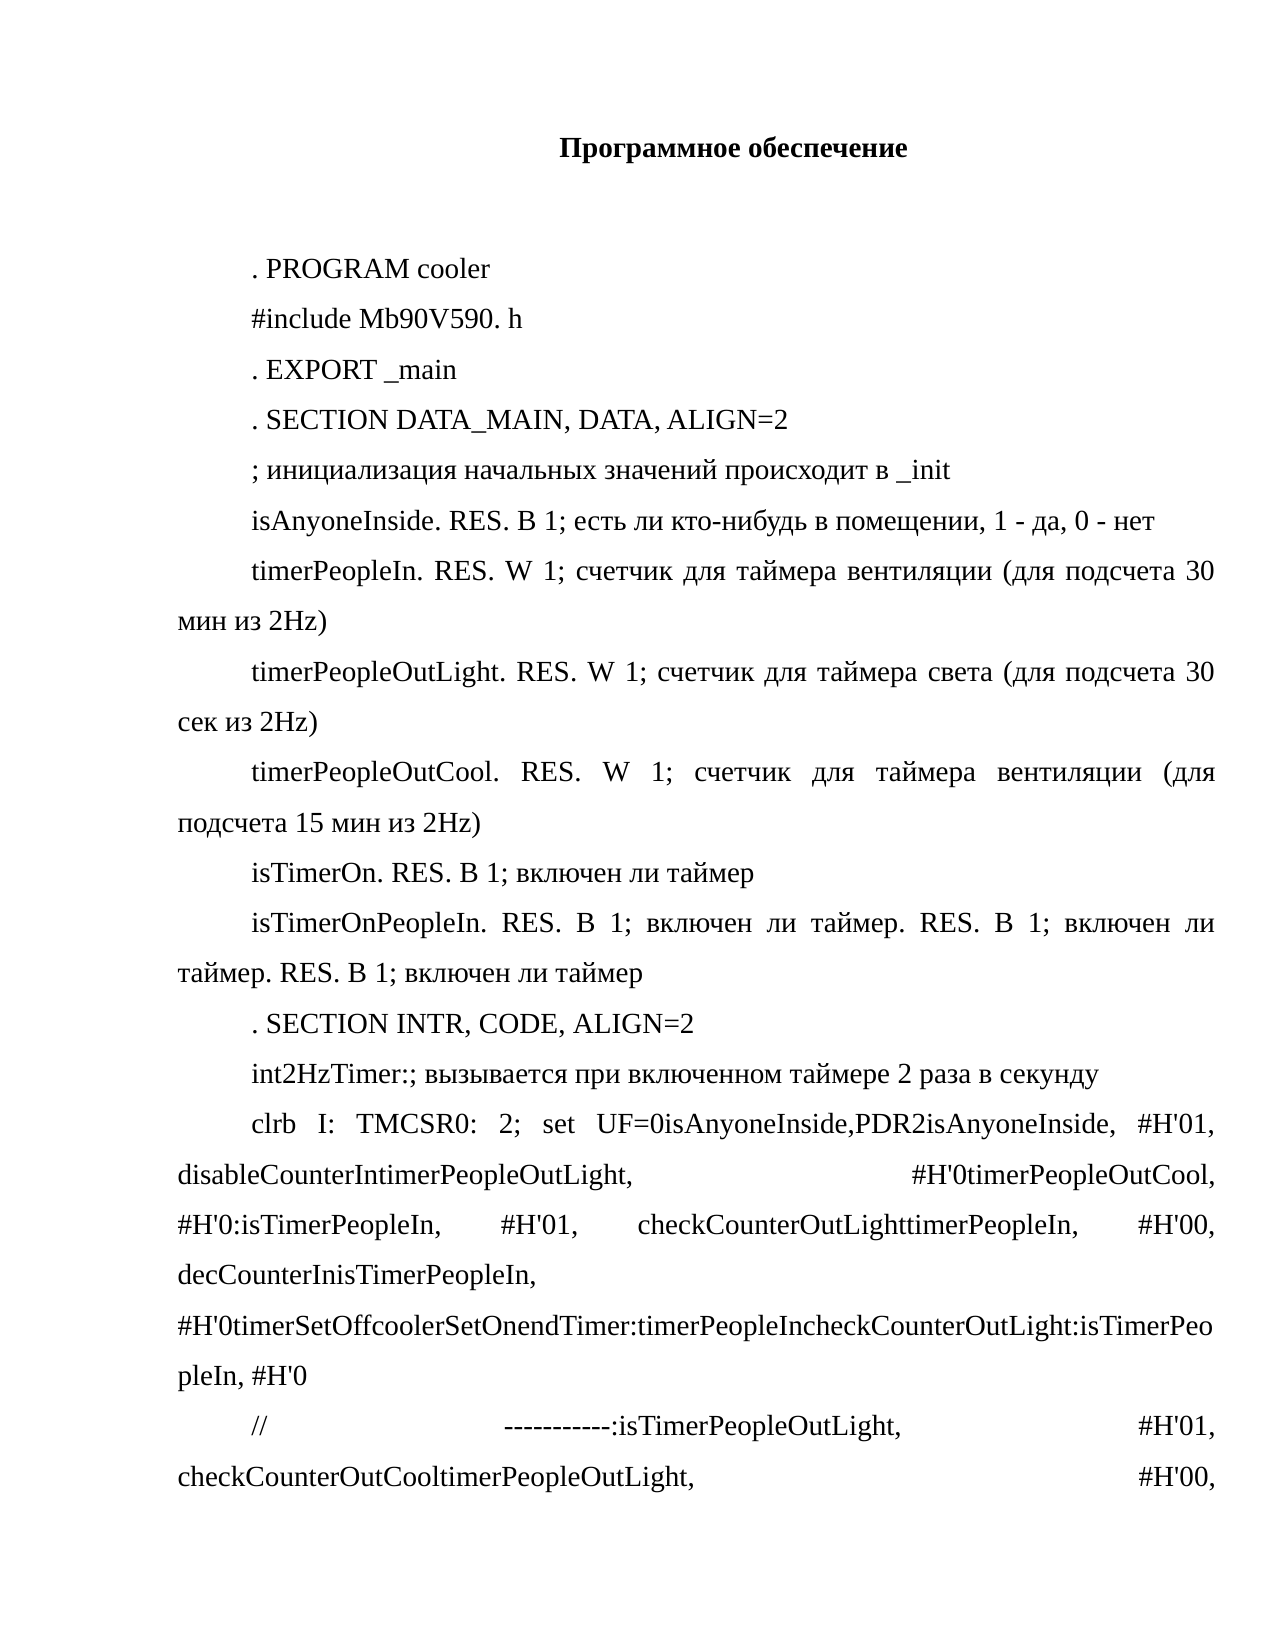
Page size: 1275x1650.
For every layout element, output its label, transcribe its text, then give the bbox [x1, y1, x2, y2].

text // -----------:isTimerPeopleOutLight, #H'01, checkCounterOutCooltimerPeopleOutLight, #H'00, [177, 1408, 1216, 1492]
text timerPeopleIn. RES. W 1; счетчик для таймера вентиляции (для подсчета 30 мин из 2Hz) [177, 553, 1216, 637]
subtitle Программное обеспечение [177, 131, 1216, 164]
text clrb I: TMCSR0: 2; set UF=0isAnyoneInside,PDR2isAnyoneInside, #H'01, disableCounterIntimerPeopleOutLight, #H'0timerPeopleOutCool, #H'0:isTimerPeopleIn, #H'01, checkCounterOutLighttimerPeopleIn, #H'00, decCounterInisTimerPeopleIn, #H'0timerSetOffcoolerSetOnendTimer:timerPeopleIncheckCounterOutLight:isTimerPeopleIn, #H'0 [177, 1107, 1216, 1392]
text timerPeopleOutCool. RES. W 1; счетчик для таймера вентиляции (для подсчета 15 мин из 2Hz) [177, 754, 1216, 838]
text . PROGRAM cooler [177, 251, 1216, 285]
text int2HzTimer:; вызывается при включенном таймере 2 раза в секунду [177, 1056, 1216, 1090]
text ; инициализация начальных значений происходит в _init [177, 452, 1216, 486]
text . EXPORT _main [177, 352, 1216, 385]
text #include Mb90V590. h [177, 302, 1216, 335]
text . SECTION INTR, CODE, ALIGN=2 [177, 1006, 1216, 1039]
text isAnyoneInside. RES. B 1; есть ли кто-нибудь в помещении, 1 - да, 0 - нет [177, 503, 1216, 536]
text isTimerOnPeopleIn. RES. B 1; включен ли таймер. RES. B 1; включен ли таймер. RES. B 1; включен ли таймер [177, 905, 1216, 989]
text . SECTION DATA_MAIN, DATA, ALIGN=2 [177, 402, 1216, 436]
text timerPeopleOutLight. RES. W 1; счетчик для таймера света (для подсчета 30 сек из 2Hz) [177, 654, 1216, 738]
text isTimerOn. RES. B 1; включен ли таймер [177, 855, 1216, 888]
